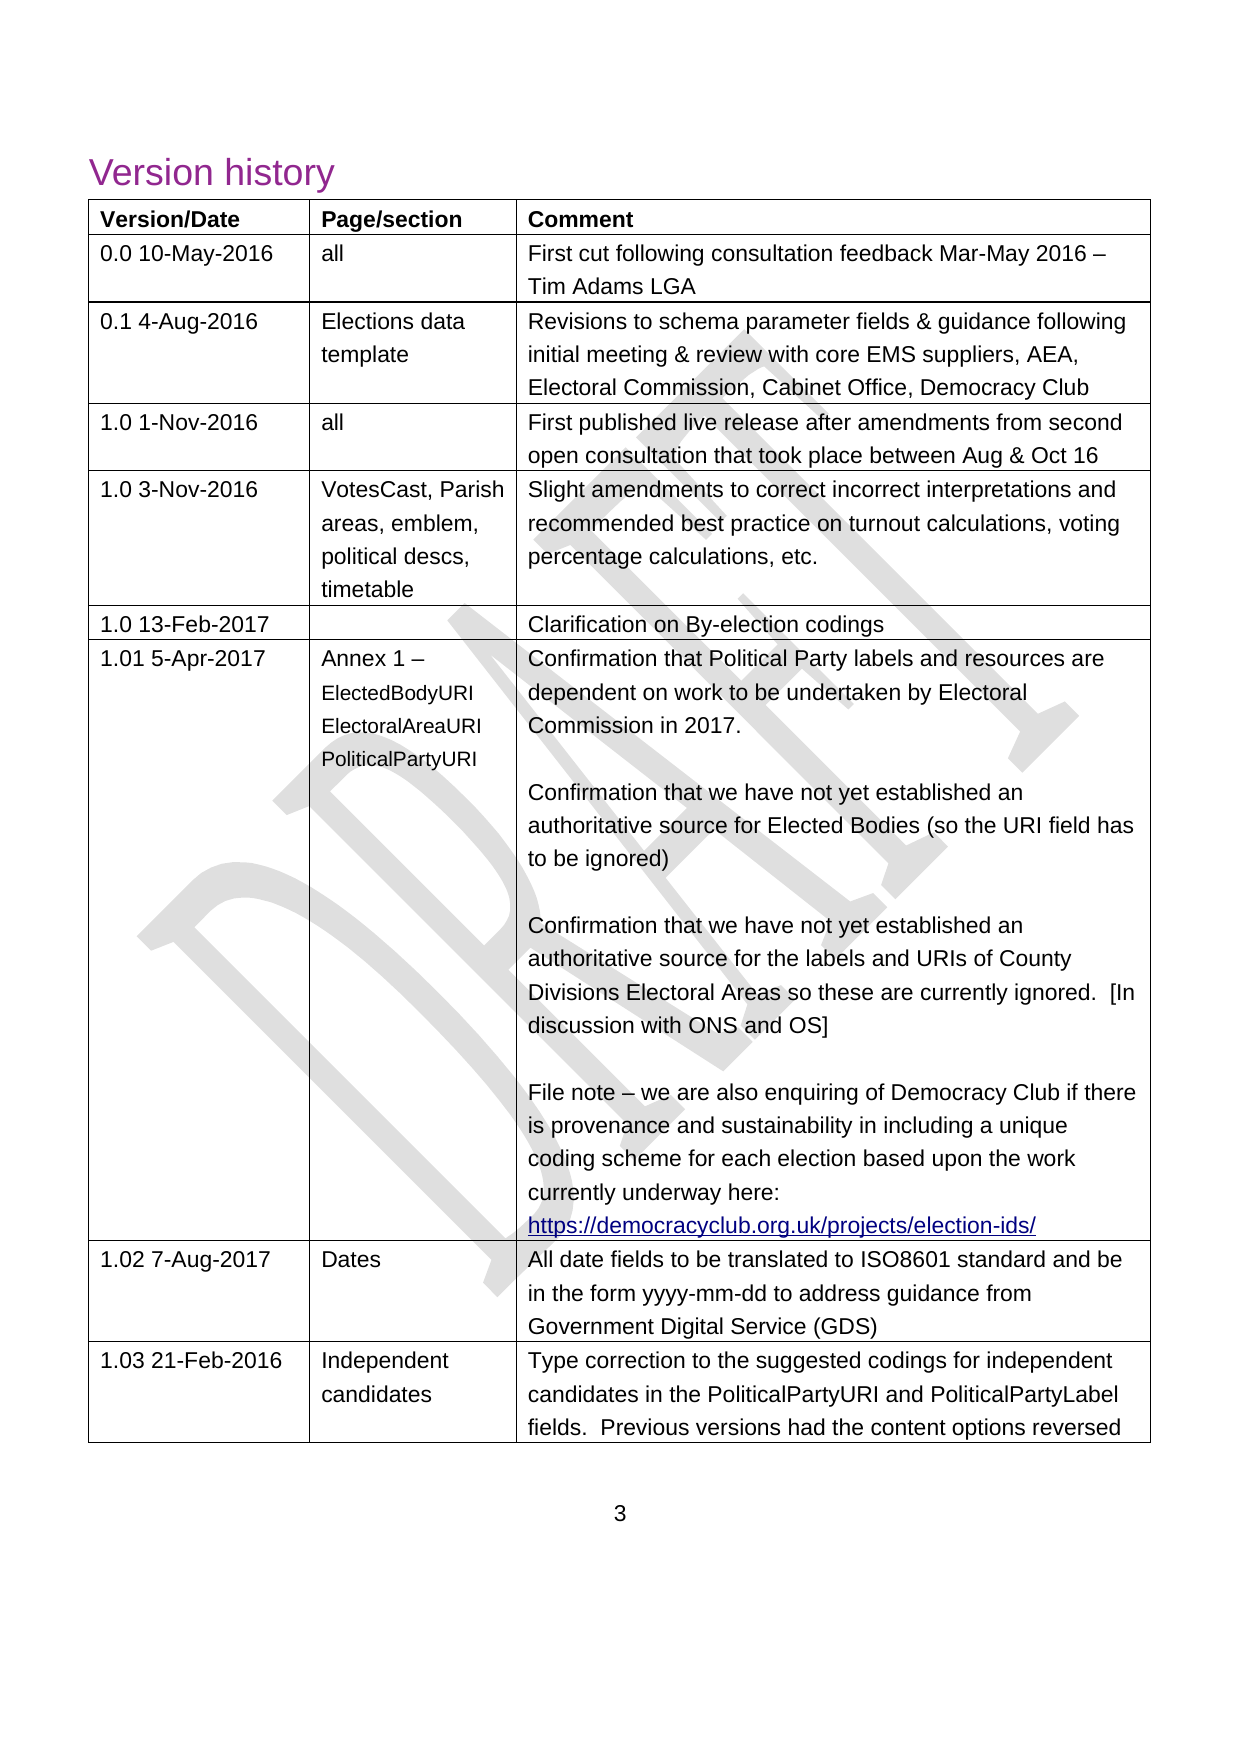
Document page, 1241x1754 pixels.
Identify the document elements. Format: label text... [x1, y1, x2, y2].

table_cell First published live release after amendments from second open consultation that took place between Aug & Oct 16 [674, 417, 757, 470]
table_cell Slight amendments to correct incorrect interpretations and recommended best practice on turnout calculations, voting percentage calculations, etc. [797, 471, 1150, 604]
table_cell All date fields to be translated to ISO8601 standard and be in the form yyyy-mm-dd to address guidance from Government Digital Service (GDS) [517, 1241, 1150, 1341]
table_cell all [310, 235, 516, 301]
table_cell 1.0 1-Nov-2016 [89, 404, 309, 470]
table_header Version/Date [89, 200, 309, 234]
table_cell Clarification on By-election codings [757, 606, 926, 639]
table_cell 0.0 10-May-2016 [89, 235, 309, 301]
table_cell Clarification on By-election codings [932, 606, 1150, 639]
table_cell Elections data template [310, 303, 516, 402]
table_cell First cut following consultation feedback Mar-May 2016 – Tim Adams LGA [517, 235, 1150, 301]
table_header Comment [517, 200, 1150, 234]
table_cell 1.02 7-Aug-2017 [89, 1241, 309, 1341]
table_cell First published live release after amendments from second open consultation that took place between Aug & Oct 16 [517, 404, 668, 470]
table_cell [470, 606, 516, 639]
table_cell all [310, 404, 516, 470]
table_cell Slight amendments to correct incorrect interpretations and recommended best practice on turnout calculations, voting percentage calculations, etc. [517, 471, 628, 604]
table_cell Slight amendments to correct incorrect interpretations and recommended best practice on turnout calculations, voting percentage calculations, etc. [592, 471, 891, 604]
table_cell Confirmation that Political Party labels and resources are dependent on work to be undertaken by Electoral Commission in 2017. Confirmation that we have not yet established an authoritative source for Elected Bodies (so the URI field has to be ignored) Confirmation that we have not yet established an authoritative source for the labels and URIs of County Divisions Electoral Areas so these are currently ignored. [In discussion with ONS and OS] File note – we are also enquiring of Democracy Club if there is provenance and sustainability in including a unique coding scheme for each election based upon the work currently underway here: https://democracyclub.org.uk/projects/election-ids/ [517, 640, 1150, 1240]
table_header Page/section [310, 200, 516, 234]
table_cell Type correction to the suggested codings for independent candidates in the PoliticalPartyURI and PoliticalPartyLabel fields. Previous versions had the content options reversed [517, 1342, 1150, 1442]
table_cell Annex 1 – ElectedBodyURI ElectoralAreaURI PoliticalPartyURI [331, 766, 510, 944]
table_cell Dates [310, 1241, 516, 1341]
table_cell 1.0 3-Nov-2016 [89, 471, 309, 604]
table_cell Clarification on By-election codings [517, 606, 663, 639]
table_cell 1.01 5-Apr-2017 [89, 640, 309, 1240]
subtitle Version history [89, 150, 1152, 193]
table_cell Annex 1 – ElectedBodyURI ElectoralAreaURI PoliticalPartyURI [310, 640, 516, 856]
table_cell Revisions to schema parameter fields & guidance following initial meeting & review with core EMS suppliers, AEA, Electoral Commission, Cabinet Office, Democracy Club [517, 303, 1150, 402]
table_cell First published live release after amendments from second open consultation that took place between Aug & Oct 16 [730, 404, 1150, 470]
table_cell 0.1 4-Aug-2016 [89, 303, 309, 402]
table_cell Independent candidates [310, 1342, 516, 1442]
table_cell [310, 606, 461, 639]
table_cell 1.03 21-Feb-2016 [89, 1342, 309, 1442]
table_cell Annex 1 – ElectedBodyURI ElectoralAreaURI PoliticalPartyURI [310, 1080, 470, 1240]
table_cell Clarification on By-election codings [668, 606, 772, 639]
table_cell VotesCast, Parish areas, emblem, political descs, timetable [310, 471, 516, 604]
table_cell Annex 1 – ElectedBodyURI ElectoralAreaURI PoliticalPartyURI [310, 922, 516, 1237]
table_cell 1.0 13-Feb-2017 [89, 606, 309, 639]
table_cell Annex 1 – ElectedBodyURI ElectoralAreaURI PoliticalPartyURI [310, 808, 516, 1077]
